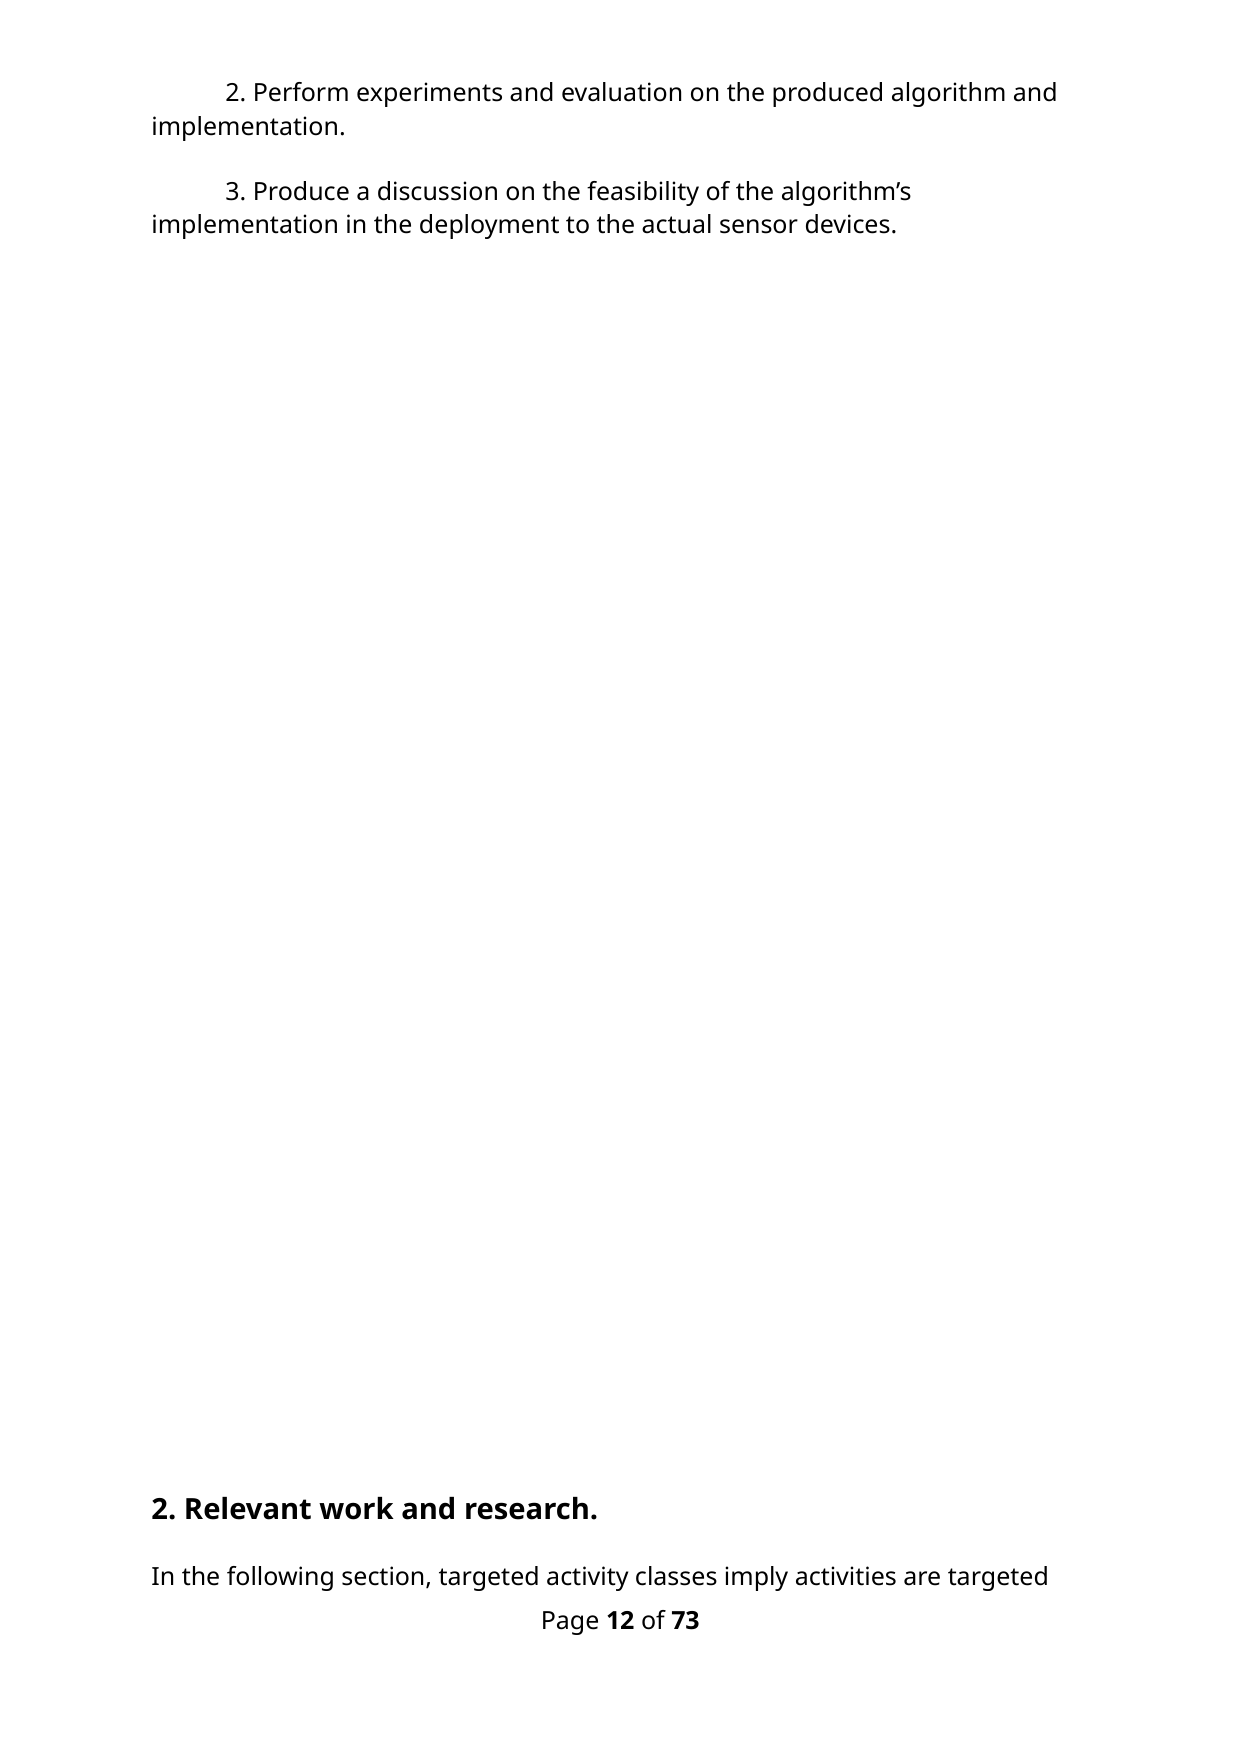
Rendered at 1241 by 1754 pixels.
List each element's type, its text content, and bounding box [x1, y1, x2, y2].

text 3. Produce a discussion on the feasibility of the algorithm’s implementation in the deployment to the actual sensor devices. [151, 173, 1089, 241]
text In the following section, targeted activity classes imply activities are targeted [151, 1558, 1089, 1592]
text 2. Perform experiments and evaluation on the produced algorithm and implementation. [151, 75, 1089, 143]
text 2. Relevant work and research. [151, 1488, 1089, 1528]
